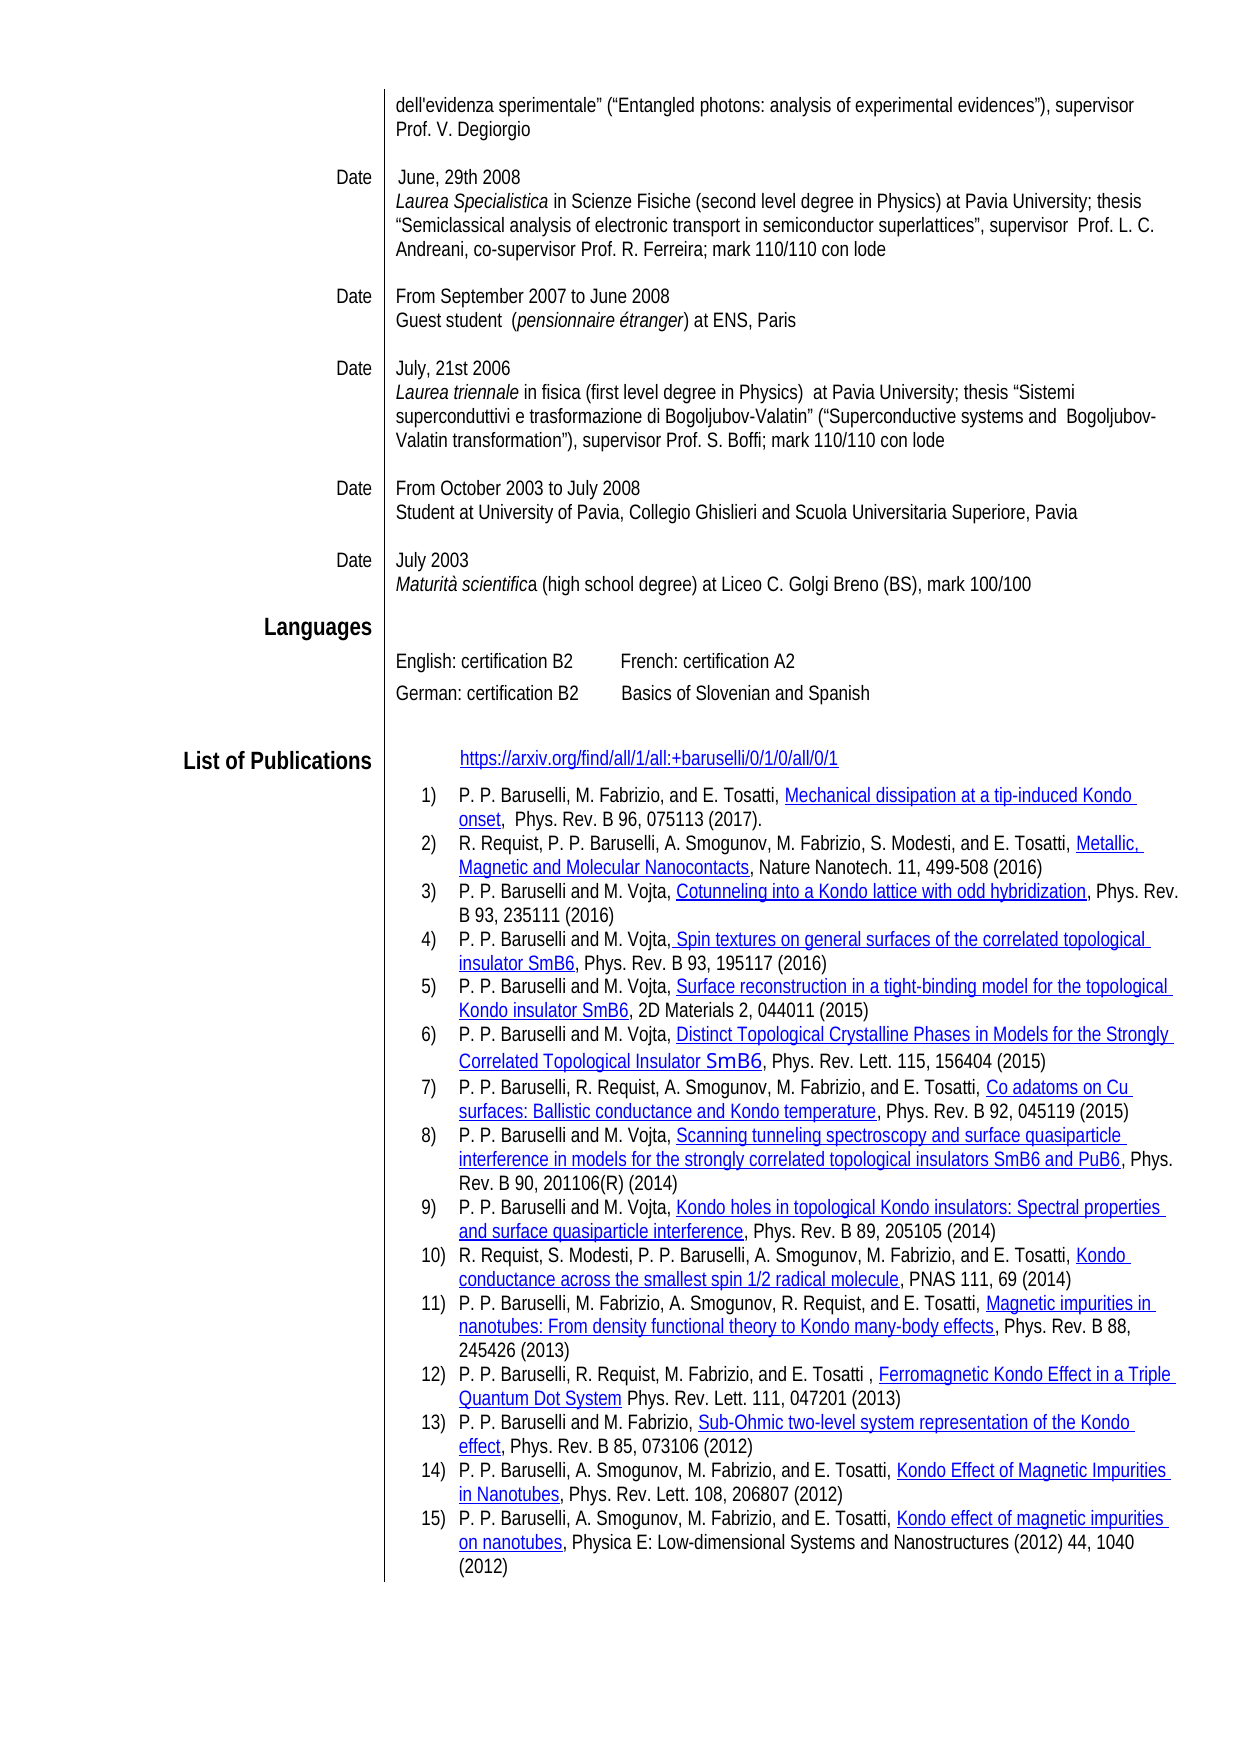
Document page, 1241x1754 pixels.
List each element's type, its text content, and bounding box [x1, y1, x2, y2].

table_cell Date Date Date Date Date [59, 89, 384, 600]
table_cell [385, 709, 1181, 742]
table_cell Languages [59, 600, 384, 645]
table_cell dell'evidenza sperimentale” (“Entangled photons: analysis of experimental evidences”), supervisor Prof. V. Degiorgio June, 29th 2008 Laurea Specialistica in Scienze Fisiche (second level degree in Physics) at Pavia University; thesis “Semiclassical analysis of electronic transport in semiconductor superlattices”, supervisor Prof. L. C. Andreani, co-supervisor Prof. R. Ferreira; mark 110/110 con lode From September 2007 to June 2008 Guest student (pensionnaire étranger) at ENS, Paris July, 21st 2006 Laurea triennale in fisica (first level degree in Physics) at Pavia University; thesis “Sistemi superconduttivi e trasformazione di Bogoljubov-Valatin” (“Superconductive systems and Bogoljubov-Valatin transformation”), supervisor Prof. S. Boffi; mark 110/110 con lode From October 2003 to July 2008 Student at University of Pavia, Collegio Ghislieri and Scuola Universitaria Superiore, Pavia July 2003 Maturità scientifica (high school degree) at Liceo C. Golgi Breno (BS), mark 100/100 [385, 89, 1181, 600]
table_cell [59, 709, 384, 742]
table_cell List of Publications [59, 742, 384, 779]
table_cell https://arxiv.org/find/all/1/all:+baruselli/0/1/0/all/0/1 [385, 742, 1181, 779]
table_cell [385, 600, 1181, 645]
table_cell P. P. Baruselli, M. Fabrizio, and E. Tosatti, Mechanical dissipation at a tip-induced Kondo onset, Phys. Rev. B 96, 075113 (2017). R. Requist, P. P. Baruselli, A. Smogunov, M. Fabrizio, S. Modesti, and E. Tosatti, Metallic, Magnetic and Molecular Nanocontacts, Nature Nanotech. 11, 499-508 (2016) P. P. Baruselli and M. Vojta, Cotunneling into a Kondo lattice with odd hybridization, Phys. Rev. B 93, 235111 (2016) P. P. Baruselli and M. Vojta, Spin textures on general surfaces of the correlated topological insulator SmB6, Phys. Rev. B 93, 195117 (2016) P. P. Baruselli and M. Vojta, Surface reconstruction in a tight-binding model for the topological Kondo insulator SmB6, 2D Materials 2, 044011 (2015) P. P. Baruselli and M. Vojta, Distinct Topological Crystalline Phases in Models for the Strongly Correlated Topological Insulator SmB6, Phys. Rev. Lett. 115, 156404 (2015) P. P. Baruselli, R. Requist, A. Smogunov, M. Fabrizio, and E. Tosatti, Co adatoms on Cu surfaces: Ballistic conductance and Kondo temperature, Phys. Rev. B 92, 045119 (2015) P. P. Baruselli and M. Vojta, Scanning tunneling spectroscopy and surface quasiparticle interference in models for the strongly correlated topological insulators SmB6 and PuB6, Phys. Rev. B 90, 201106(R) (2014) P. P. Baruselli and M. Vojta, Kondo holes in topological Kondo insulators: Spectral properties and surface quasiparticle interference, Phys. Rev. B 89, 205105 (2014) R. Requist, S. Modesti, P. P. Baruselli, A. Smogunov, M. Fabrizio, and E. Tosatti, Kondo conductance across the smallest spin 1/2 radical molecule, PNAS 111, 69 (2014) P. P. Baruselli, M. Fabrizio, A. Smogunov, R. Requist, and E. Tosatti, Magnetic impurities in nanotubes: From density functional theory to Kondo many-body effects, Phys. Rev. B 88, 245426 (2013) P. P. Baruselli, R. Requist, M. Fabrizio, and E. Tosatti , Ferromagnetic Kondo Effect in a Triple Quantum Dot System Phys. Rev. Lett. 111, 047201 (2013) P. P. Baruselli and M. Fabrizio, Sub-Ohmic two-level system representation of the Kondo effect, Phys. Rev. B 85, 073106 (2012) P. P. Baruselli, A. Smogunov, M. Fabrizio, and E. Tosatti, Kondo Effect of Magnetic Impurities in Nanotubes, Phys. Rev. Lett. 108, 206807 (2012) P. P. Baruselli, A. Smogunov, M. Fabrizio, and E. Tosatti, Kondo effect of magnetic impurities on nanotubes, Physica E: Low-dimensional Systems and Nanostructures (2012) 44, 1040 (2012) [385, 779, 1181, 1582]
table_cell German: certification B2 Basics of Slovenian and Spanish [385, 677, 1181, 709]
table_cell [59, 645, 384, 677]
table_cell [59, 677, 384, 709]
table_cell English: certification B2 French: certification A2 [385, 645, 1181, 677]
table_cell [59, 779, 384, 1582]
